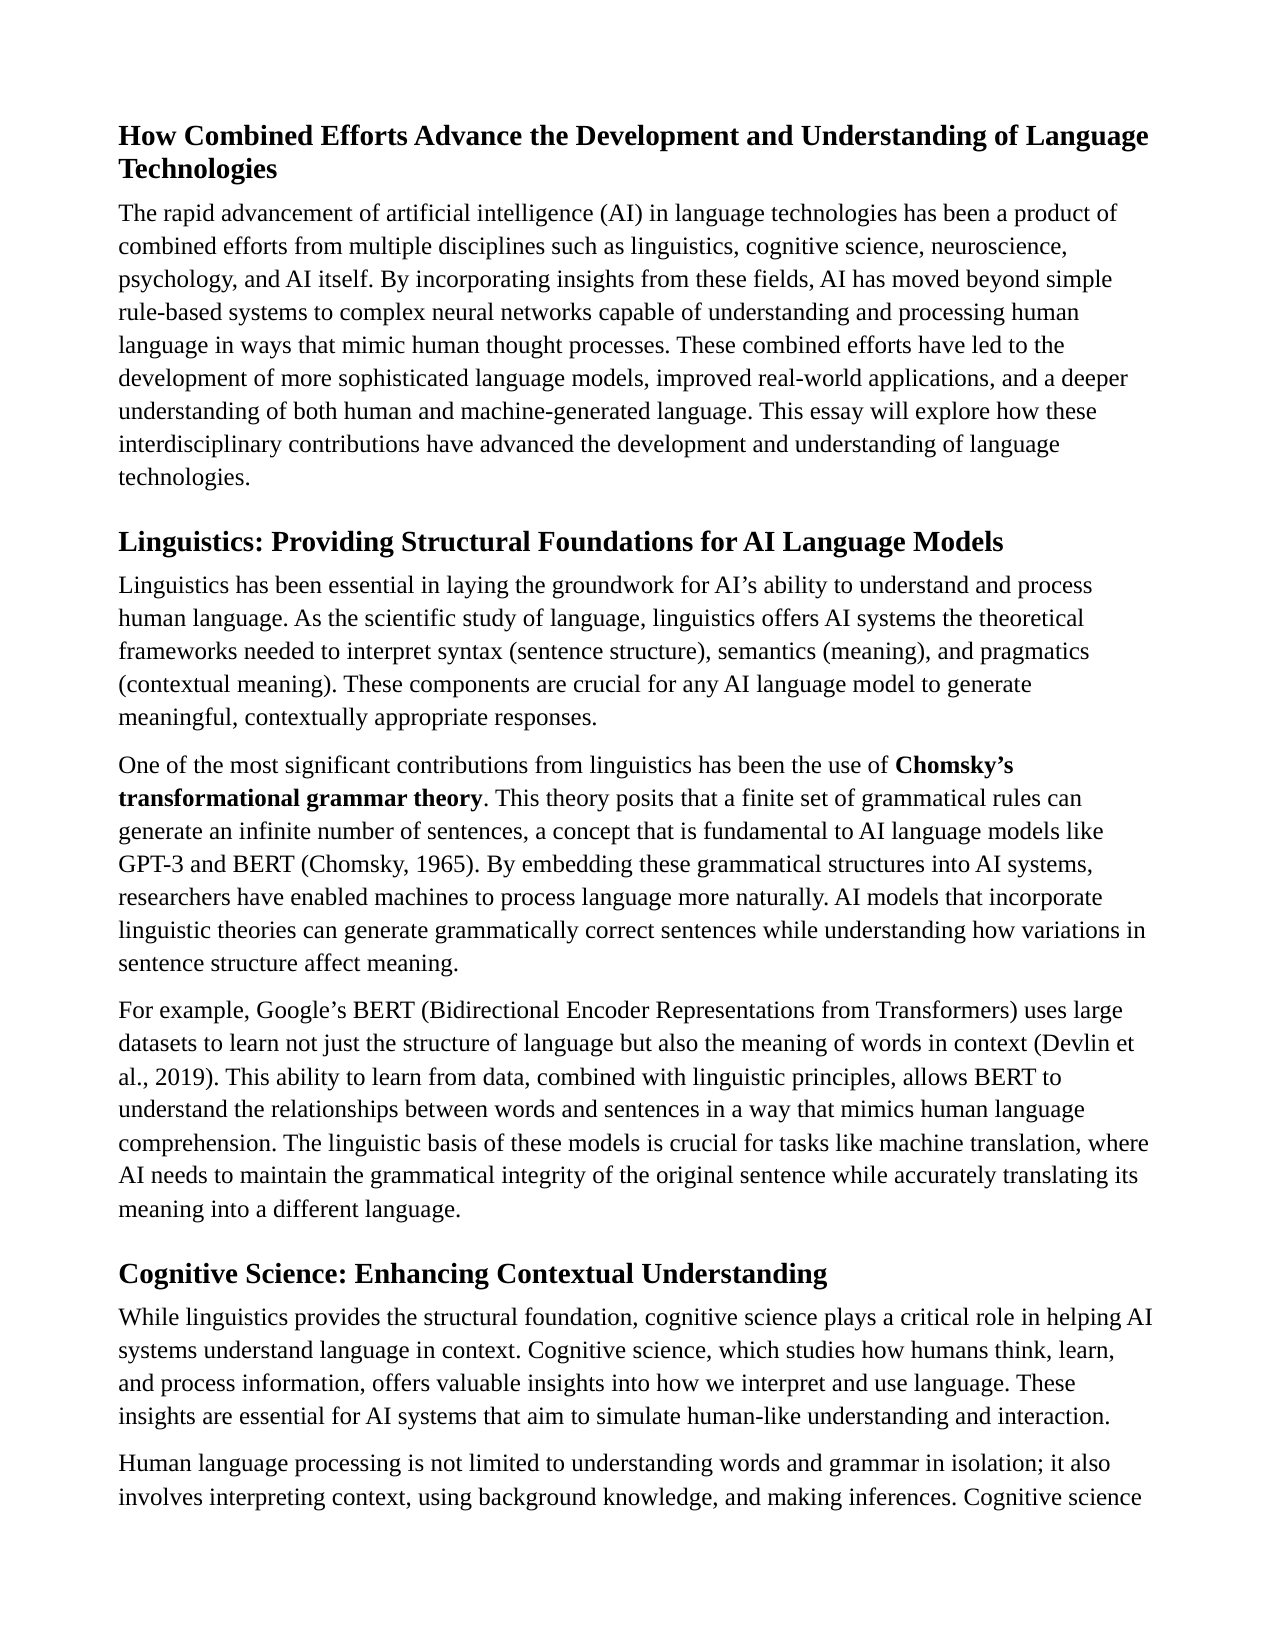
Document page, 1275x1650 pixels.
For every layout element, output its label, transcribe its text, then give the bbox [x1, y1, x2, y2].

text The rapid advancement of artificial intelligence (AI) in language technologies has been a product of combined efforts from multiple disciplines such as linguistics, cognitive science, neuroscience, psychology, and AI itself. By incorporating insights from these fields, AI has moved beyond simple rule-based systems to complex neural networks capable of understanding and processing human language in ways that mimic human thought processes. These combined efforts have led to the development of more sophisticated language models, improved real-world applications, and a deeper understanding of both human and machine-generated language. This essay will explore how these interdisciplinary contributions have advanced the development and understanding of language technologies. [118, 198, 1157, 491]
text One of the most significant contributions from linguistics has been the use of Chomsky’s transformational grammar theory. This theory posits that a finite set of grammatical rules can generate an infinite number of sentences, a concept that is fundamental to AI language models like GPT-3 and BERT (Chomsky, 1965). By embedding these grammatical structures into AI systems, researchers have enabled machines to process language more naturally. AI models that incorporate linguistic theories can generate grammatically correct sentences while understanding how variations in sentence structure affect meaning. [118, 750, 1157, 977]
subtitle Cognitive Science: Enhancing Contextual Understanding [118, 1256, 1157, 1289]
text Human language processing is not limited to understanding words and grammar in isolation; it also involves interpreting context, using background knowledge, and making inferences. Cognitive science [118, 1448, 1157, 1510]
text While linguistics provides the structural foundation, cognitive science plays a critical role in helping AI systems understand language in context. Cognitive science, which studies how humans think, learn, and process information, offers valuable insights into how we interpret and use language. These insights are essential for AI systems that aim to simulate human-like understanding and interaction. [118, 1302, 1157, 1430]
text For example, Google’s BERT (Bidirectional Encoder Representations from Transformers) uses large datasets to learn not just the structure of language but also the meaning of words in context (Devlin et al., 2019). This ability to learn from data, combined with linguistic principles, allows BERT to understand the relationships between words and sentences in a way that mimics human language comprehension. The linguistic basis of these models is crucial for tasks like machine translation, where AI needs to maintain the grammatical integrity of the original sentence while accurately translating its meaning into a different language. [118, 996, 1157, 1222]
subtitle How Combined Efforts Advance the Development and Understanding of Language Technologies [118, 118, 1157, 185]
subtitle Linguistics: Providing Structural Foundations for AI Language Models [118, 524, 1157, 558]
text Linguistics has been essential in laying the groundwork for AI’s ability to understand and process human language. As the scientific study of language, linguistics offers AI systems the theoretical frameworks needed to interpret syntax (sentence structure), semantics (meaning), and pragmatics (contextual meaning). These components are crucial for any AI language model to generate meaningful, contextually appropriate responses. [118, 570, 1157, 731]
